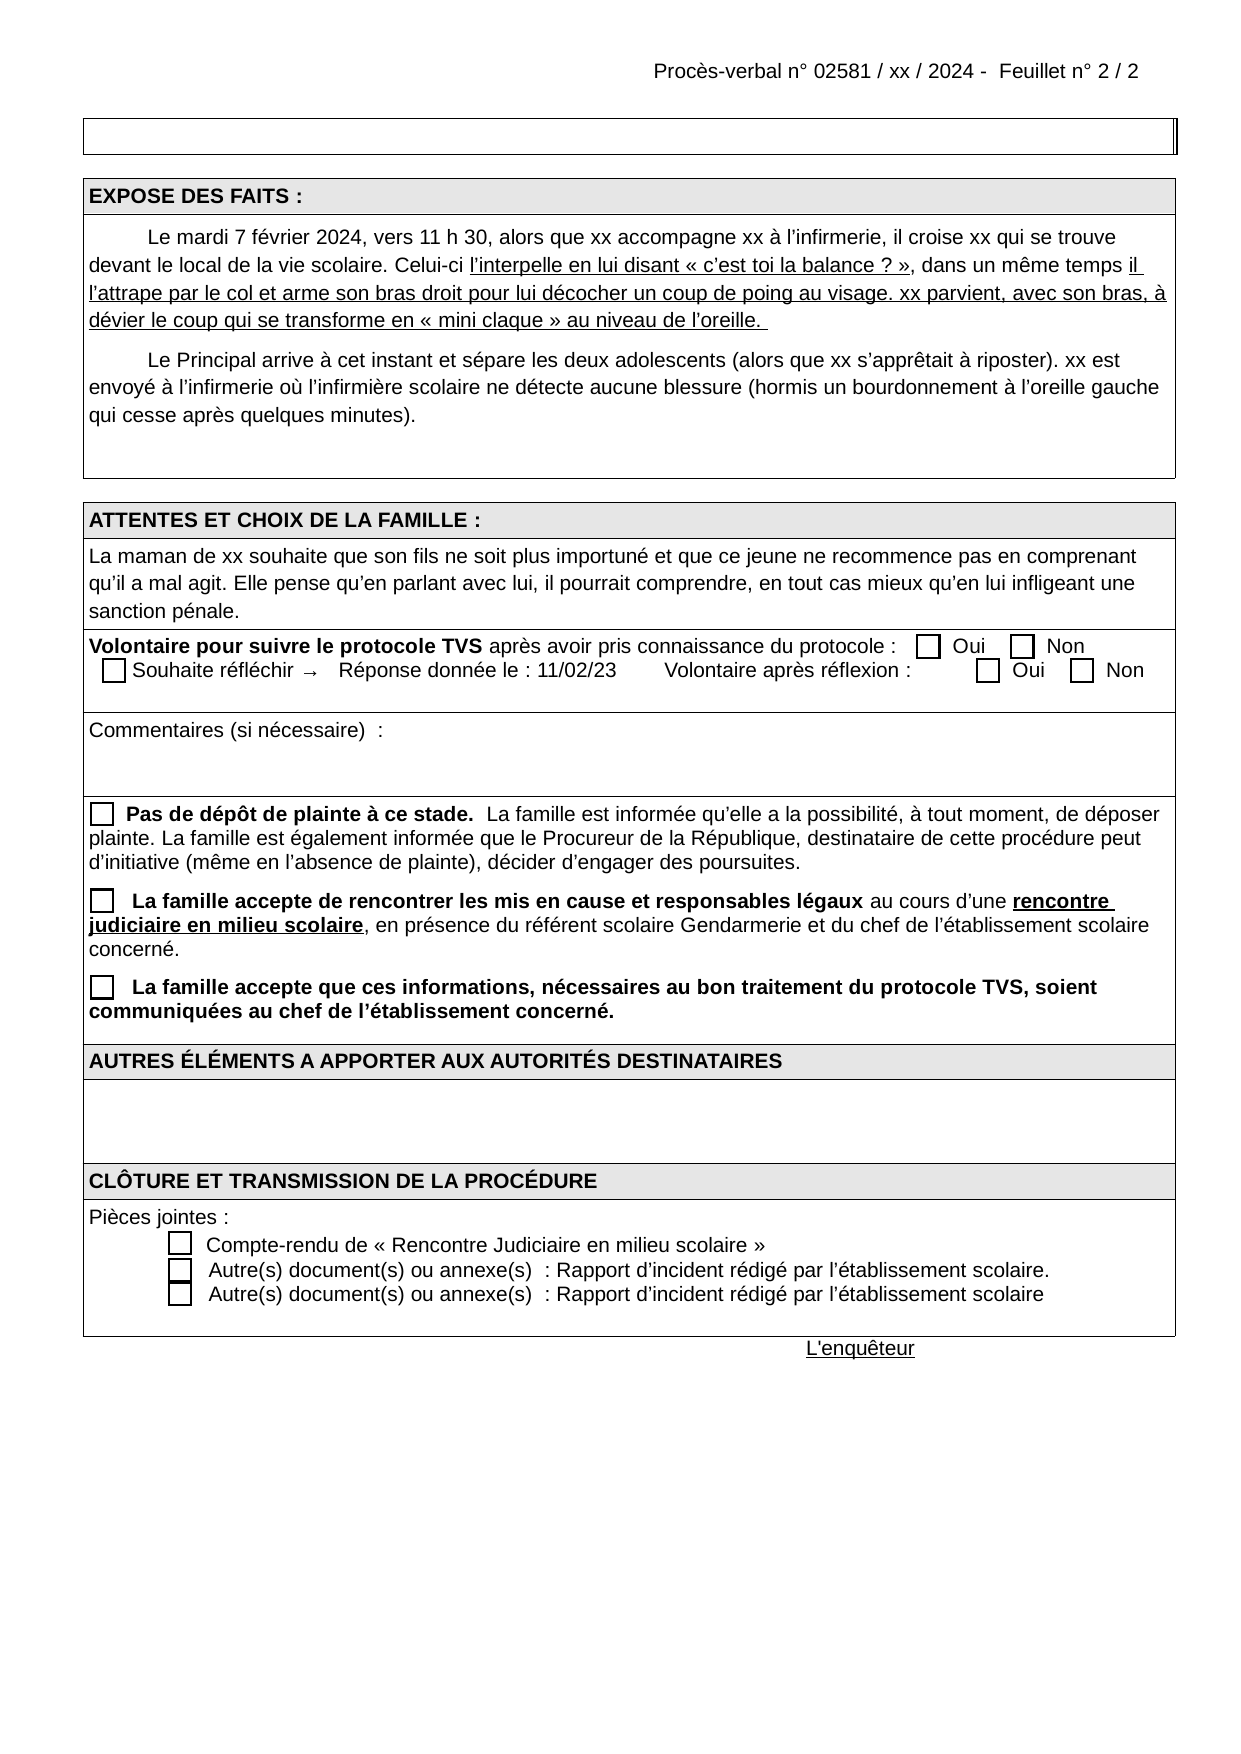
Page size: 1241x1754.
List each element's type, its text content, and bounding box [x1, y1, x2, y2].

text L'enquêteur [83, 1337, 1175, 1360]
table_cell Pièces jointes : Compte-rendu de « Rencontre Judiciaire en milieu scolaire » Autre(s) document(s) ou annexe(s) : Rapport d’incident rédigé par l’établissement scolaire. Autre(s) document(s) ou annexe(s) : Rapport d’incident rédigé par l’établissement scolaire [84, 1200, 1175, 1336]
table_cell [84, 119, 1173, 154]
table_cell Volontaire pour suivre le protocole TVS après avoir pris connaissance du protocole : Oui Non Souhaite réfléchir → Réponse donnée le : 11/02/23 Volontaire après réflexion : Oui Non [84, 630, 1175, 712]
table_cell Commentaires (si nécessaire) : [84, 713, 1175, 796]
table_cell Le mardi 7 février 2024, vers 11 h 30, alors que xx accompagne xx à l’infirmerie, il croise xx qui se trouve devant le local de la vie scolaire. Celui-ci l’interpelle en lui disant « c’est toi la balance ? », dans un même temps il l’attrape par le col et arme son bras droit pour lui décocher un coup de poing au visage. xx parvient, avec son bras, à dévier le coup qui se transforme en « mini claque » au niveau de l’oreille. Le Principal arrive à cet instant et sépare les deux adolescents (alors que xx s’apprêtait à riposter). xx est envoyé à l’infirmerie où l’infirmière scolaire ne détecte aucune blessure (hormis un bourdonnement à l’oreille gauche qui cesse après quelques minutes). [84, 215, 1175, 478]
table_cell [84, 1080, 1175, 1163]
table_header AUTRES ÉLÉMENTS A APPORTER AUX AUTORITÉS DESTINATAIRES [84, 1045, 1175, 1079]
table_header EXPOSE DES FAITS : [84, 179, 1175, 213]
table_cell Pas de dépôt de plainte à ce stade. La famille est informée qu’elle a la possibilité, à tout moment, de déposer plainte. La famille est également informée que le Procureur de la République, destinataire de cette procédure peut d’initiative (même en l’absence de plainte), décider d’engager des poursuites. La famille accepte de rencontrer les mis en cause et responsables légaux au cours d’une rencontre judiciaire en milieu scolaire, en présence du référent scolaire Gendarmerie et du chef de l’établissement scolaire concerné. La famille accepte que ces informations, nécessaires au bon traitement du protocole TVS, soient communiquées au chef de l’établissement concerné. [84, 797, 1175, 1043]
table_cell La maman de xx souhaite que son fils ne soit plus importuné et que ce jeune ne recommence pas en comprenant qu’il a mal agit. Elle pense qu’en parlant avec lui, il pourrait comprendre, en tout cas mieux qu’en lui infligeant une sanction pénale. [84, 539, 1175, 628]
table_header ATTENTES ET CHOIX DE LA FAMILLE : [84, 503, 1175, 538]
table_header CLÔTURE ET TRANSMISSION DE LA PROCÉDURE [84, 1164, 1175, 1199]
